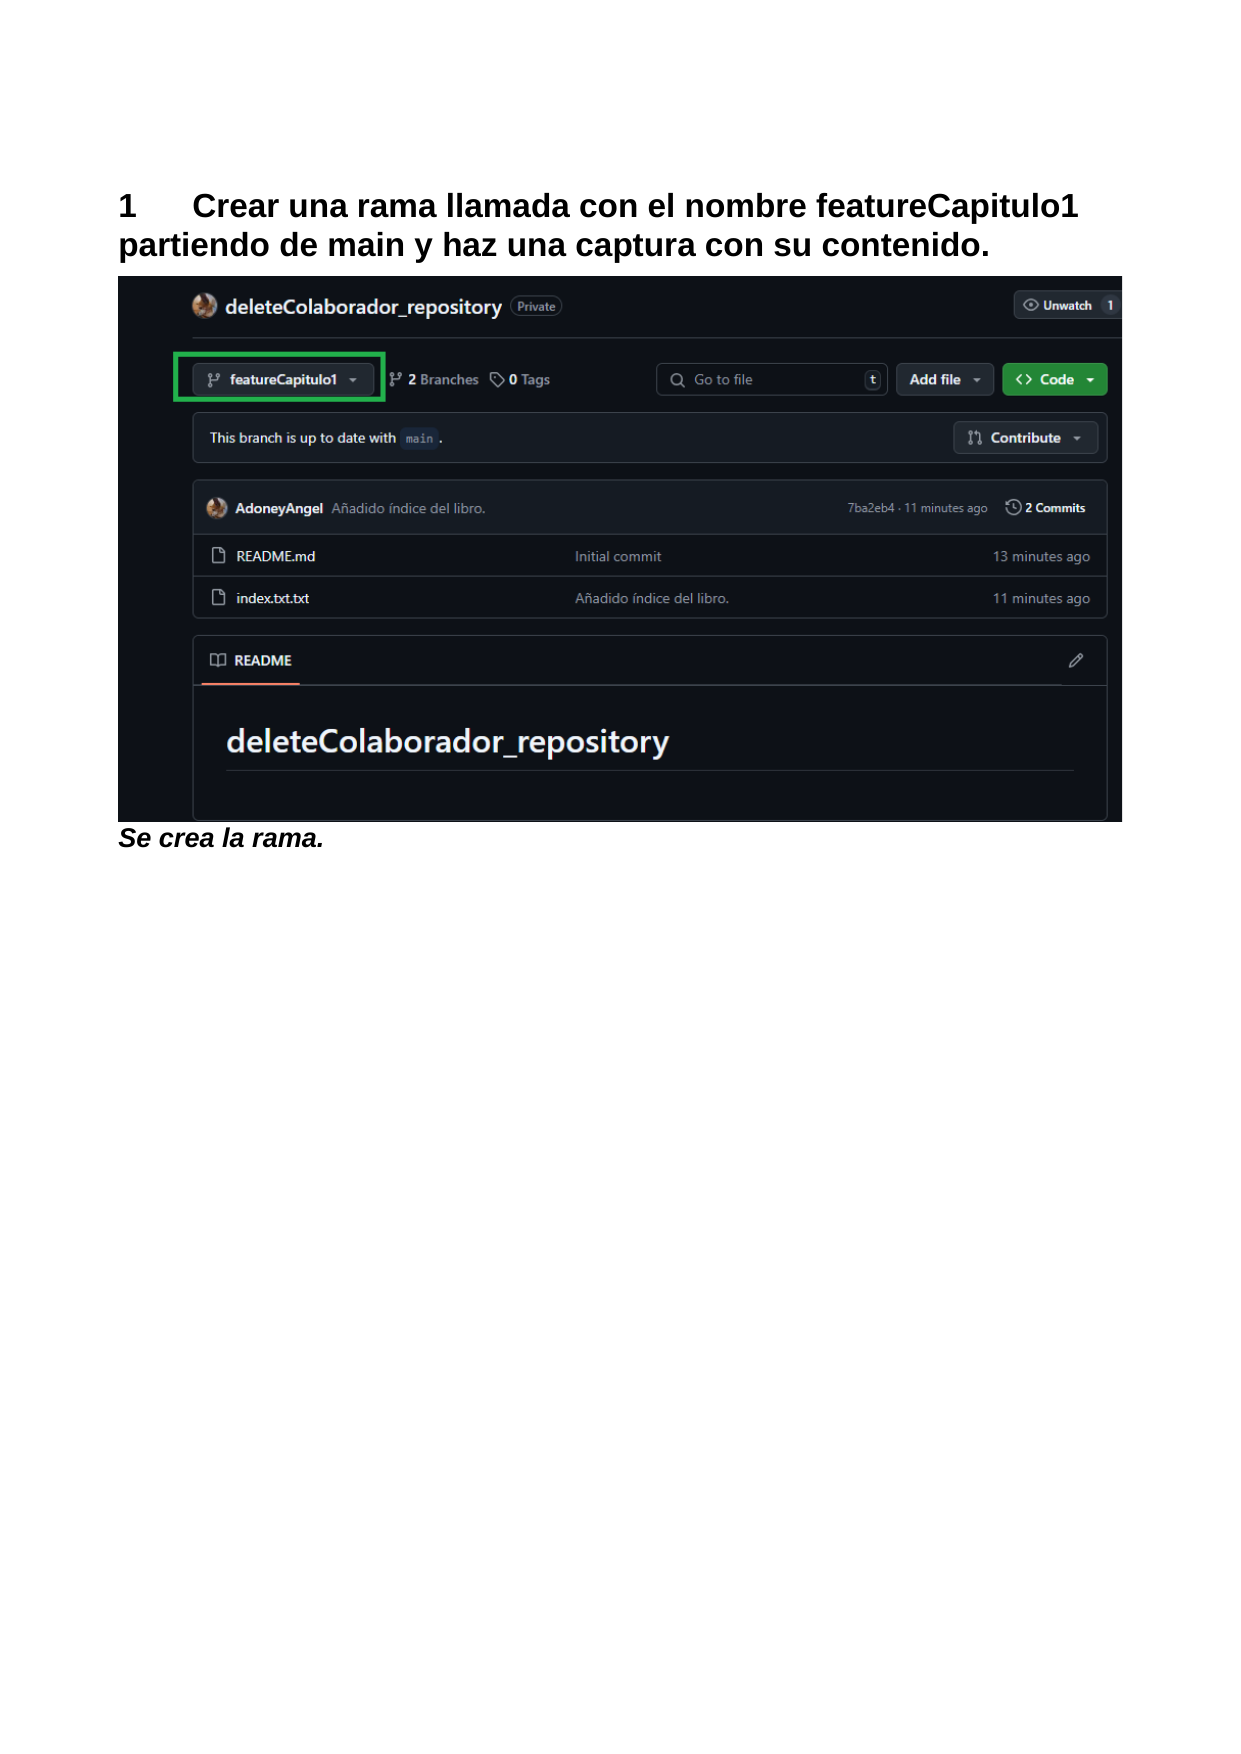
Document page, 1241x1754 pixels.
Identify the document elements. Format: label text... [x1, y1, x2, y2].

picture [118, 276, 1123, 822]
subtitle Se crea la rama. [118, 822, 1122, 853]
subtitle Crear una rama llamada con el nombre featureCapitulo1 partiendo de main y haz una captura con su contenido. [118, 187, 1122, 263]
